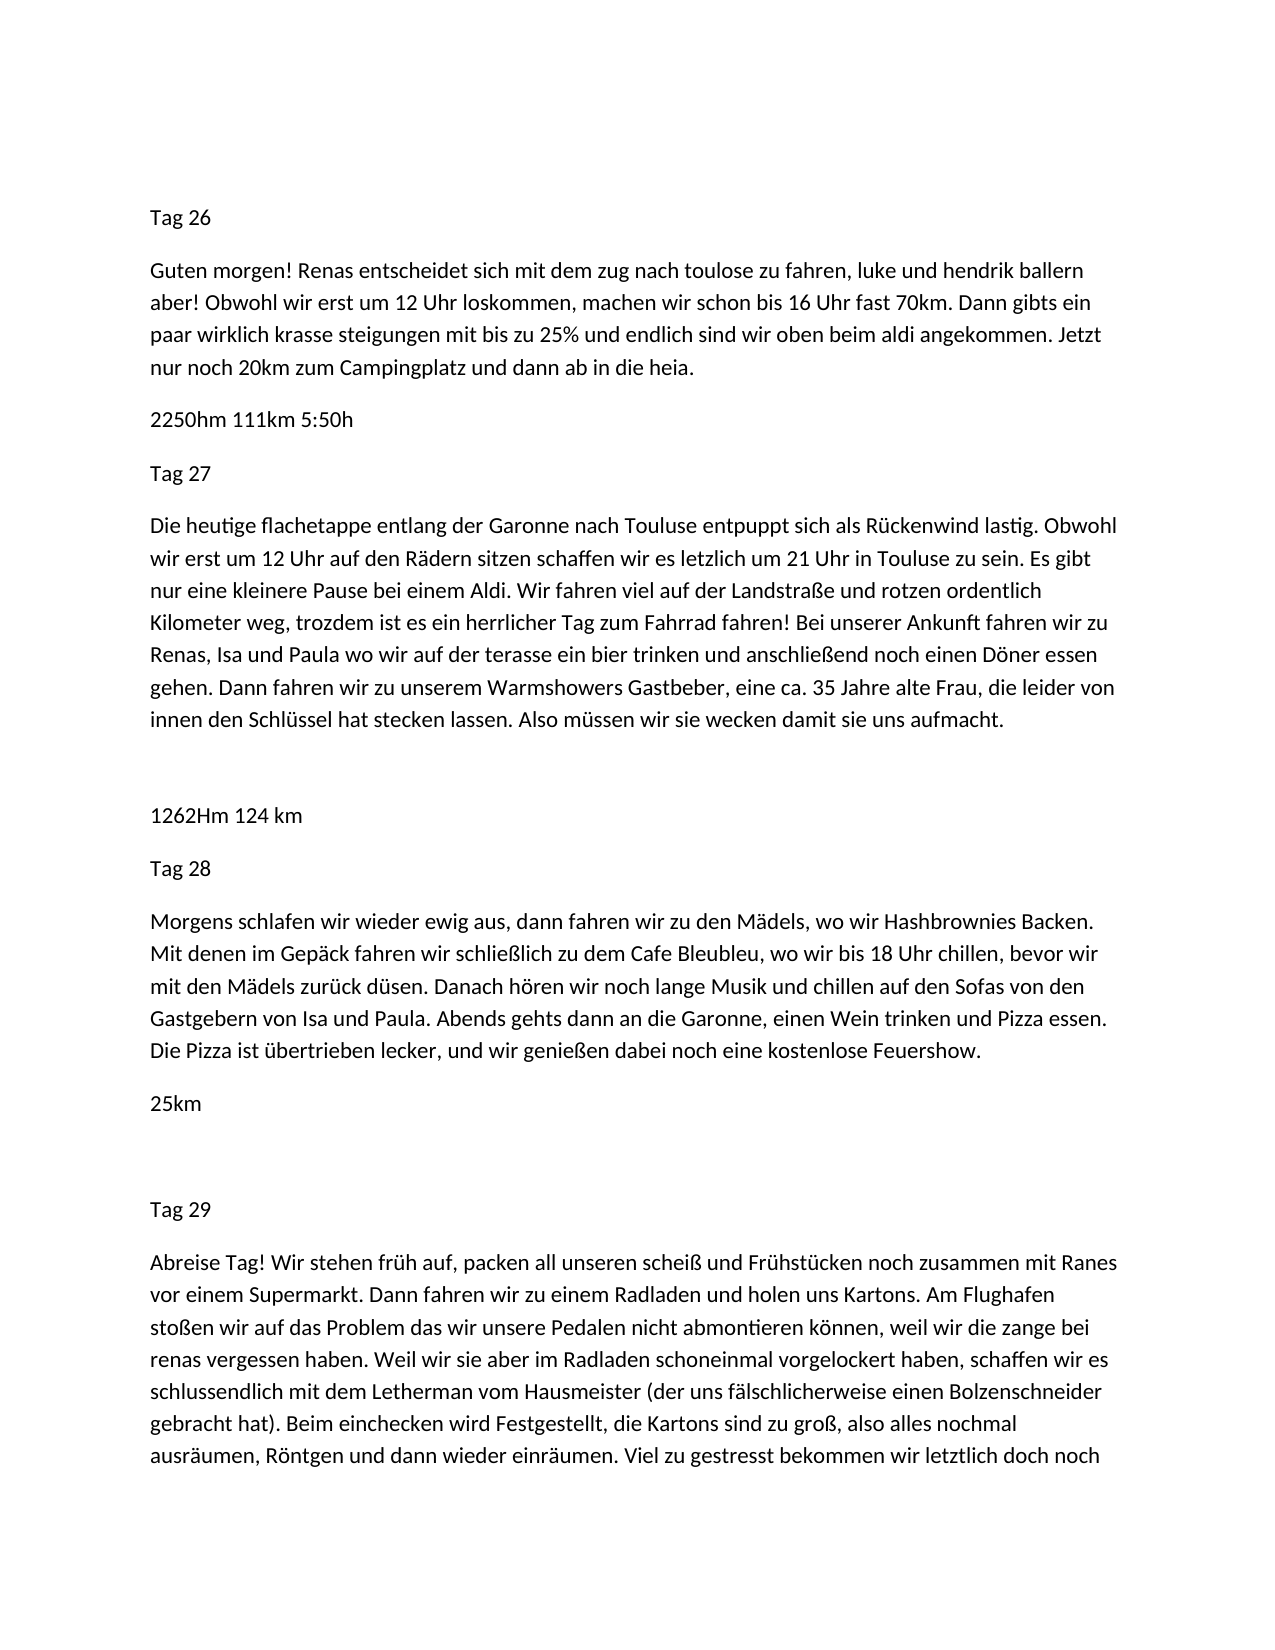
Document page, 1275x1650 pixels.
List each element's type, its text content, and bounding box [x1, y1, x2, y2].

text Tag 27 [150, 459, 1125, 487]
text Abreise Tag! Wir stehen früh auf, packen all unseren scheiß und Frühstücken noch zusammen mit Ranes vor einem Supermarkt. Dann fahren wir zu einem Radladen und holen uns Kartons. Am Flughafen stoßen wir auf das Problem das wir unsere Pedalen nicht abmontieren können, weil wir die zange bei renas vergessen haben. Weil wir sie aber im Radladen schoneinmal vorgelockert haben, schaffen wir es schlussendlich mit dem Letherman vom Hausmeister (der uns fälschlicherweise einen Bolzenschneider gebracht hat). Beim einchecken wird Festgestellt, die Kartons sind zu groß, also alles nochmal ausräumen, Röntgen und dann wieder einräumen. Viel zu gestresst bekommen wir letztlich doch noch [150, 1248, 1125, 1469]
text Tag 29 [150, 1195, 1125, 1223]
text Die heutige flachetappe entlang der Garonne nach Touluse entpuppt sich als Rückenwind lastig. Obwohl wir erst um 12 Uhr auf den Rädern sitzen schaffen wir es letzlich um 21 Uhr in Touluse zu sein. Es gibt nur eine kleinere Pause bei einem Aldi. Wir fahren viel auf der Landstraße und rotzen ordentlich Kilometer weg, trozdem ist es ein herrlicher Tag zum Fahrrad fahren! Bei unserer Ankunft fahren wir zu Renas, Isa und Paula wo wir auf der terasse ein bier trinken und anschließend noch einen Döner essen gehen. Dann fahren wir zu unserem Warmshowers Gastbeber, eine ca. 35 Jahre alte Frau, die leider von innen den Schlüssel hat stecken lassen. Also müssen wir sie wecken damit sie uns aufmacht. 1262Hm 124 km [150, 512, 1125, 829]
text 25km [150, 1089, 1125, 1117]
text Morgens schlafen wir wieder ewig aus, dann fahren wir zu den Mädels, wo wir Hashbrownies Backen. Mit denen im Gepäck fahren wir schließlich zu dem Cafe Bleubleu, wo wir bis 18 Uhr chillen, bevor wir mit den Mädels zurück düsen. Danach hören wir noch lange Musik und chillen auf den Sofas von den Gastgebern von Isa und Paula. Abends gehts dann an die Garonne, einen Wein trinken und Pizza essen. Die Pizza ist übertrieben lecker, und wir genießen dabei noch eine kostenlose Feuershow. [150, 907, 1125, 1064]
text Tag 28 [150, 854, 1125, 882]
text Guten morgen! Renas entscheidet sich mit dem zug nach toulose zu fahren, luke und hendrik ballern aber! Obwohl wir erst um 12 Uhr loskommen, machen wir schon bis 16 Uhr fast 70km. Dann gibts ein paar wirklich krasse steigungen mit bis zu 25% und endlich sind wir oben beim aldi angekommen. Jetzt nur noch 20km zum Campingplatz und dann ab in die heia. [150, 256, 1125, 381]
text 2250hm 111km 5:50h [150, 406, 1125, 434]
text Tag 26 [150, 203, 1125, 231]
